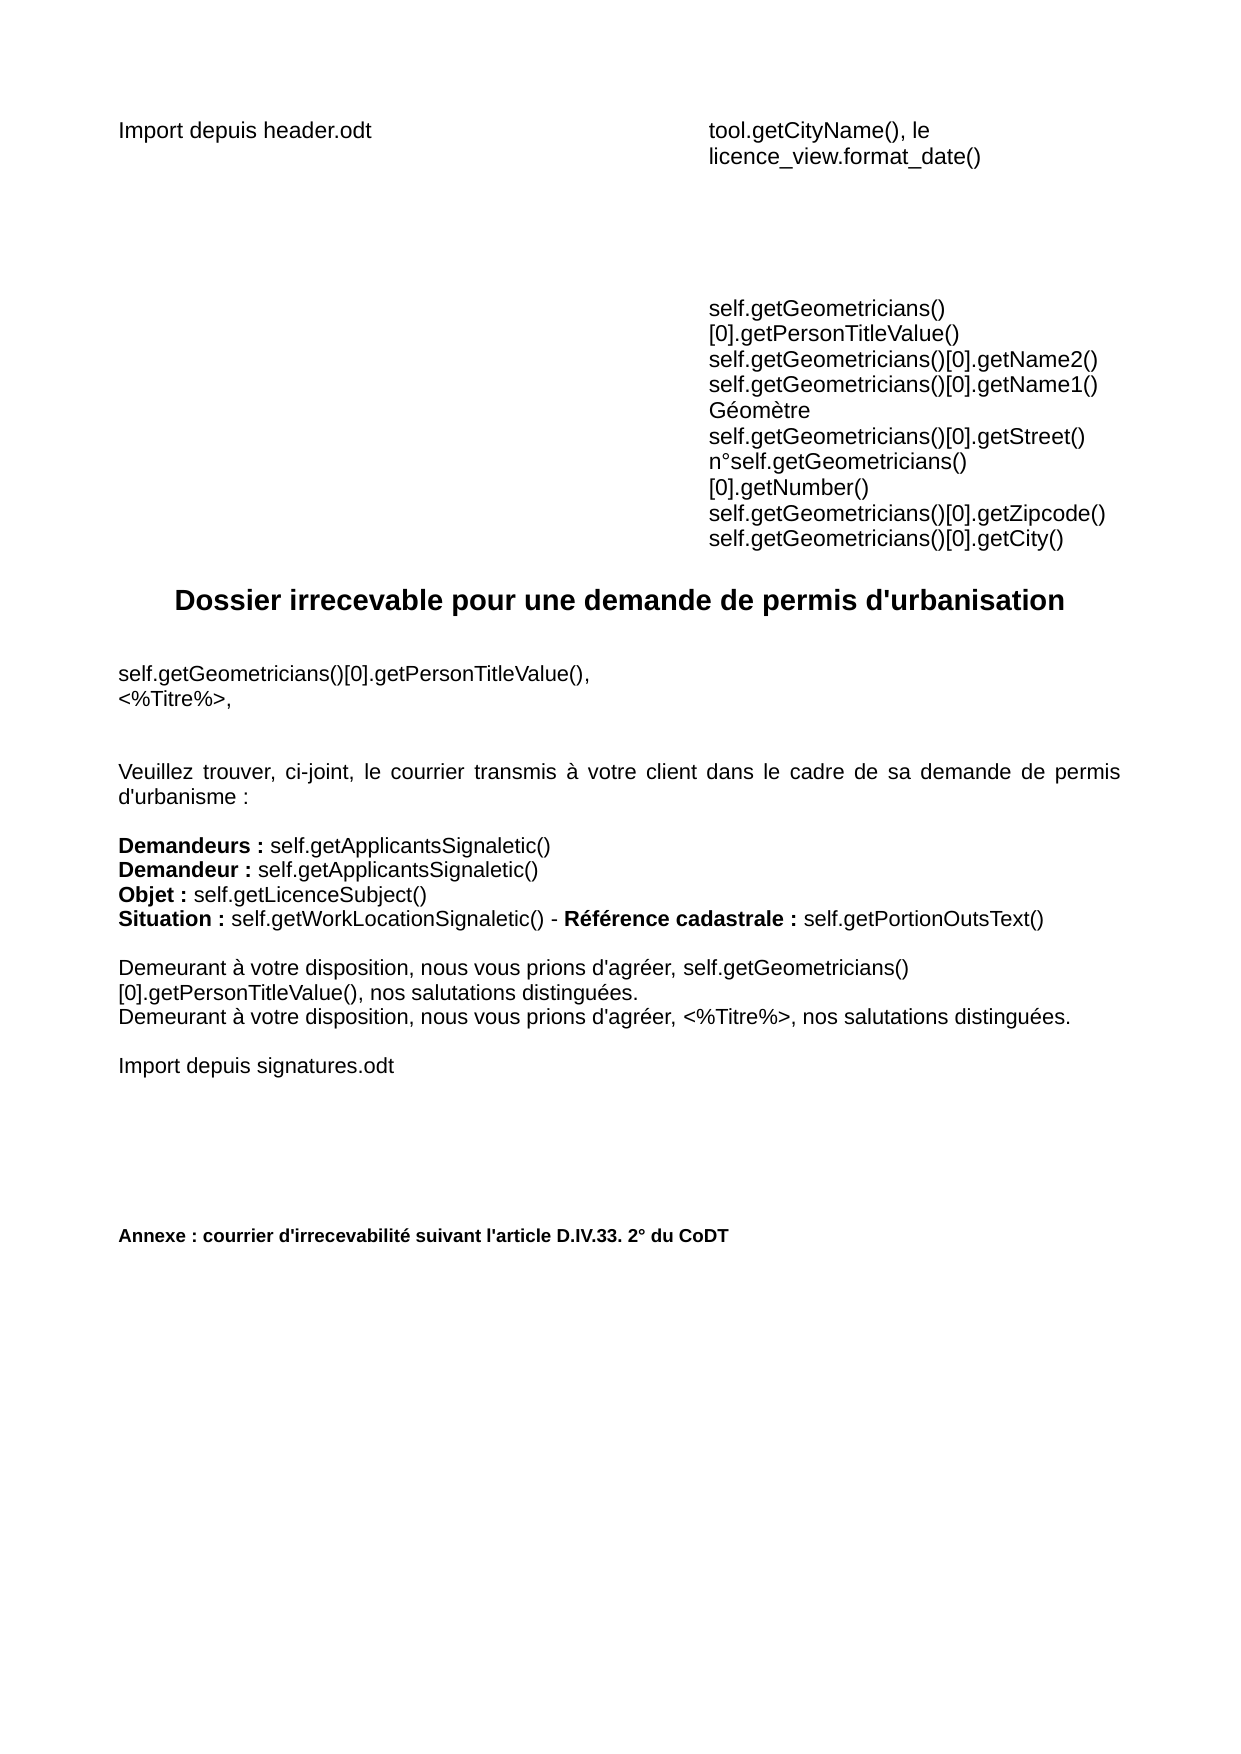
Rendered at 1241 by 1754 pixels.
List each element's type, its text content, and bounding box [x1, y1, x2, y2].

text Demandeur : self.getApplicantsSignaletic() [118, 858, 1122, 882]
text <%Titre%>, [118, 687, 1122, 711]
text self.getGeometricians()[0].getPersonTitleValue(), [118, 662, 1122, 687]
text Objet : self.getLicenceSubject() [118, 882, 1122, 907]
table_header tool.getCityName(), le licence_view.format_date() self.getGeometricians()[0].getPersonTitleValue() self.getGeometricians()[0].getName2() self.getGeometricians()[0].getName1() Géomètre self.getGeometricians()[0].getStreet() n°self.getGeometricians()[0].getNumber() self.getGeometricians()[0].getZipcode() self.getGeometricians()[0].getCity() [709, 118, 1123, 551]
text Import depuis signatures.odt [118, 1054, 1122, 1078]
title Dossier irrecevable pour une demande de permis d'urbanisation [118, 584, 1122, 617]
text Veuillez trouver, ci-joint, le courrier transmis à votre client dans le cadre de sa demande de permis d'urbanisme : [118, 760, 1122, 809]
text Demeurant à votre disposition, nous vous prions d'agréer, self.getGeometricians()[0].getPersonTitleValue(), nos salutations distinguées. [118, 956, 1122, 1005]
text Demandeurs : self.getApplicantsSignaletic() [118, 833, 1122, 858]
table_header Import depuis header.odt [118, 118, 708, 551]
text Demeurant à votre disposition, nous vous prions d'agréer, <%Titre%>, nos salutations distinguées. [118, 1005, 1122, 1029]
text Annexe : courrier d'irrecevabilité suivant l'article D.IV.33. 2° du CoDT [118, 1225, 1122, 1246]
text Situation : self.getWorkLocationSignaletic() - Référence cadastrale : self.getPortionOutsText() [118, 907, 1122, 931]
